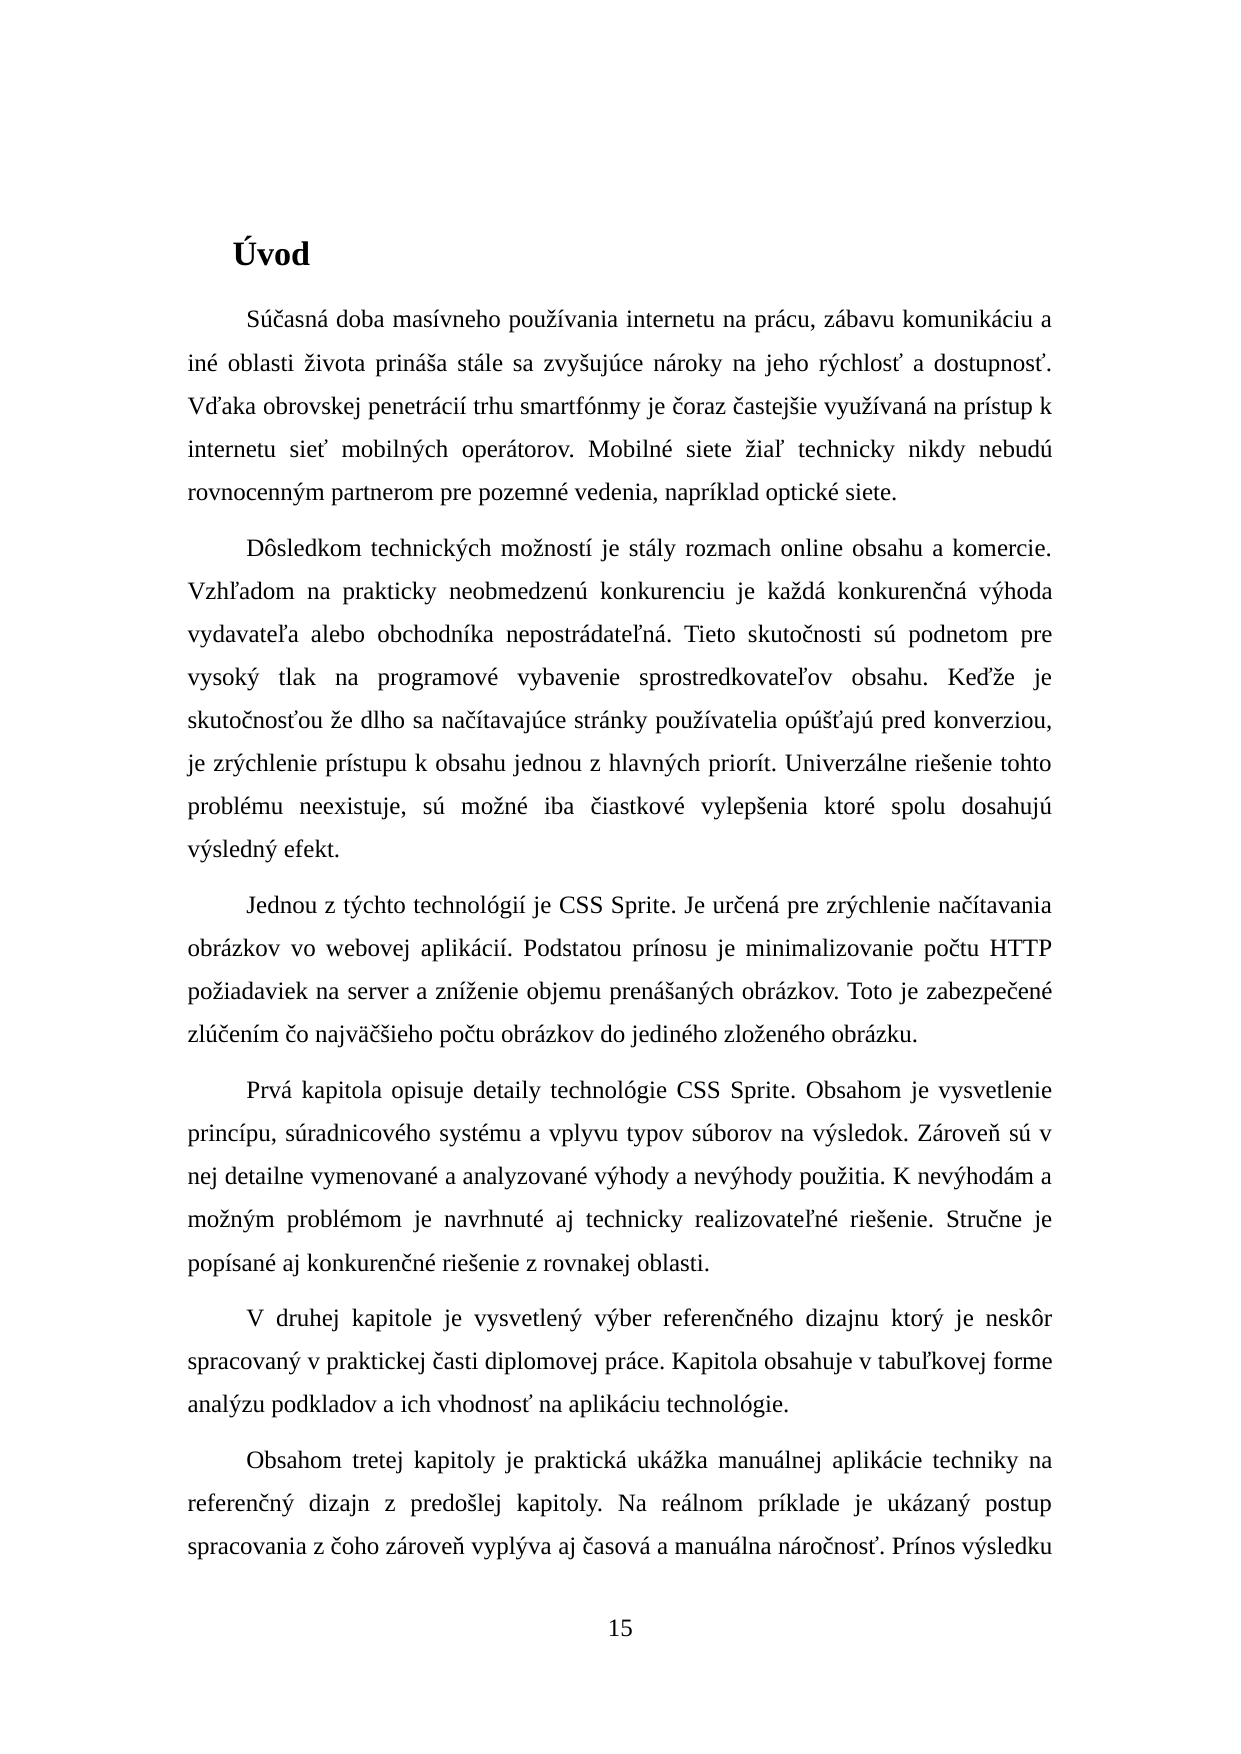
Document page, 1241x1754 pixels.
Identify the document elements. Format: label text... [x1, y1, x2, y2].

text Obsahom tretej kapitoly je praktická ukážka manuálnej aplikácie techniky na referenčný dizajn z predošlej kapitoly. Na reálnom príklade je ukázaný postup spracovania z čoho zároveň vyplýva aj časová a manuálna náročnosť. Prínos výsledku [187, 1445, 1053, 1560]
text Súčasná doba masívneho používania internetu na prácu, zábavu komunikáciu a iné oblasti života prináša stále sa zvyšujúce nároky na jeho rýchlosť a dostupnosť. Vďaka obrovskej penetrácií trhu smartfónmy je čoraz častejšie využívaná na prístup k internetu sieť mobilných operátorov. Mobilné siete žiaľ technicky nikdy nebudú rovnocenným partnerom pre pozemné vedenia, napríklad optické siete. [187, 304, 1053, 506]
text Dôsledkom technických možností je stály rozmach online obsahu a komercie. Vzhľadom na prakticky neobmedzenú konkurenciu je každá konkurenčná výhoda vydavateľa alebo obchodníka nepostrádateľná. Tieto skutočnosti sú podnetom pre vysoký tlak na programové vybavenie sprostredkovateľov obsahu. Keďže je skutočnosťou že dlho sa načítavajúce stránky používatelia opúšťajú pred konverziou, je zrýchlenie prístupu k obsahu jednou z hlavných priorít. Univerzálne riešenie tohto problému neexistuje, sú možné iba čiastkové vylepšenia ktoré spolu dosahujú výsledný efekt. [187, 533, 1053, 863]
text Prvá kapitola opisuje detaily technológie CSS Sprite. Obsahom je vysvetlenie princípu, súradnicového systému a vplyvu typov súborov na výsledok. Zároveň sú v nej detailne vymenované a analyzované výhody a nevýhody použitia. K nevýhodám a možným problémom je navrhnuté aj technicky realizovateľné riešenie. Stručne je popísané aj konkurenčné riešenie z rovnakej oblasti. [187, 1075, 1053, 1276]
text V druhej kapitole je vysvetlený výber referenčného dizajnu ktorý je neskôr spracovaný v praktickej časti diplomovej práce. Kapitola obsahuje v tabuľkovej forme analýzu podkladov a ich vhodnosť na aplikáciu technológie. [187, 1303, 1053, 1418]
text Jednou z týchto technológií je CSS Sprite. Je určená pre zrýchlenie načítavania obrázkov vo webovej aplikácií. Podstatou prínosu je minimalizovanie počtu HTTP požiadaviek na server a zníženie objemu prenášaných obrázkov. Toto je zabezpečené zlúčením čo najväčšieho počtu obrázkov do jediného zloženého obrázku. [187, 890, 1053, 1048]
subtitle Úvod [187, 233, 1053, 272]
